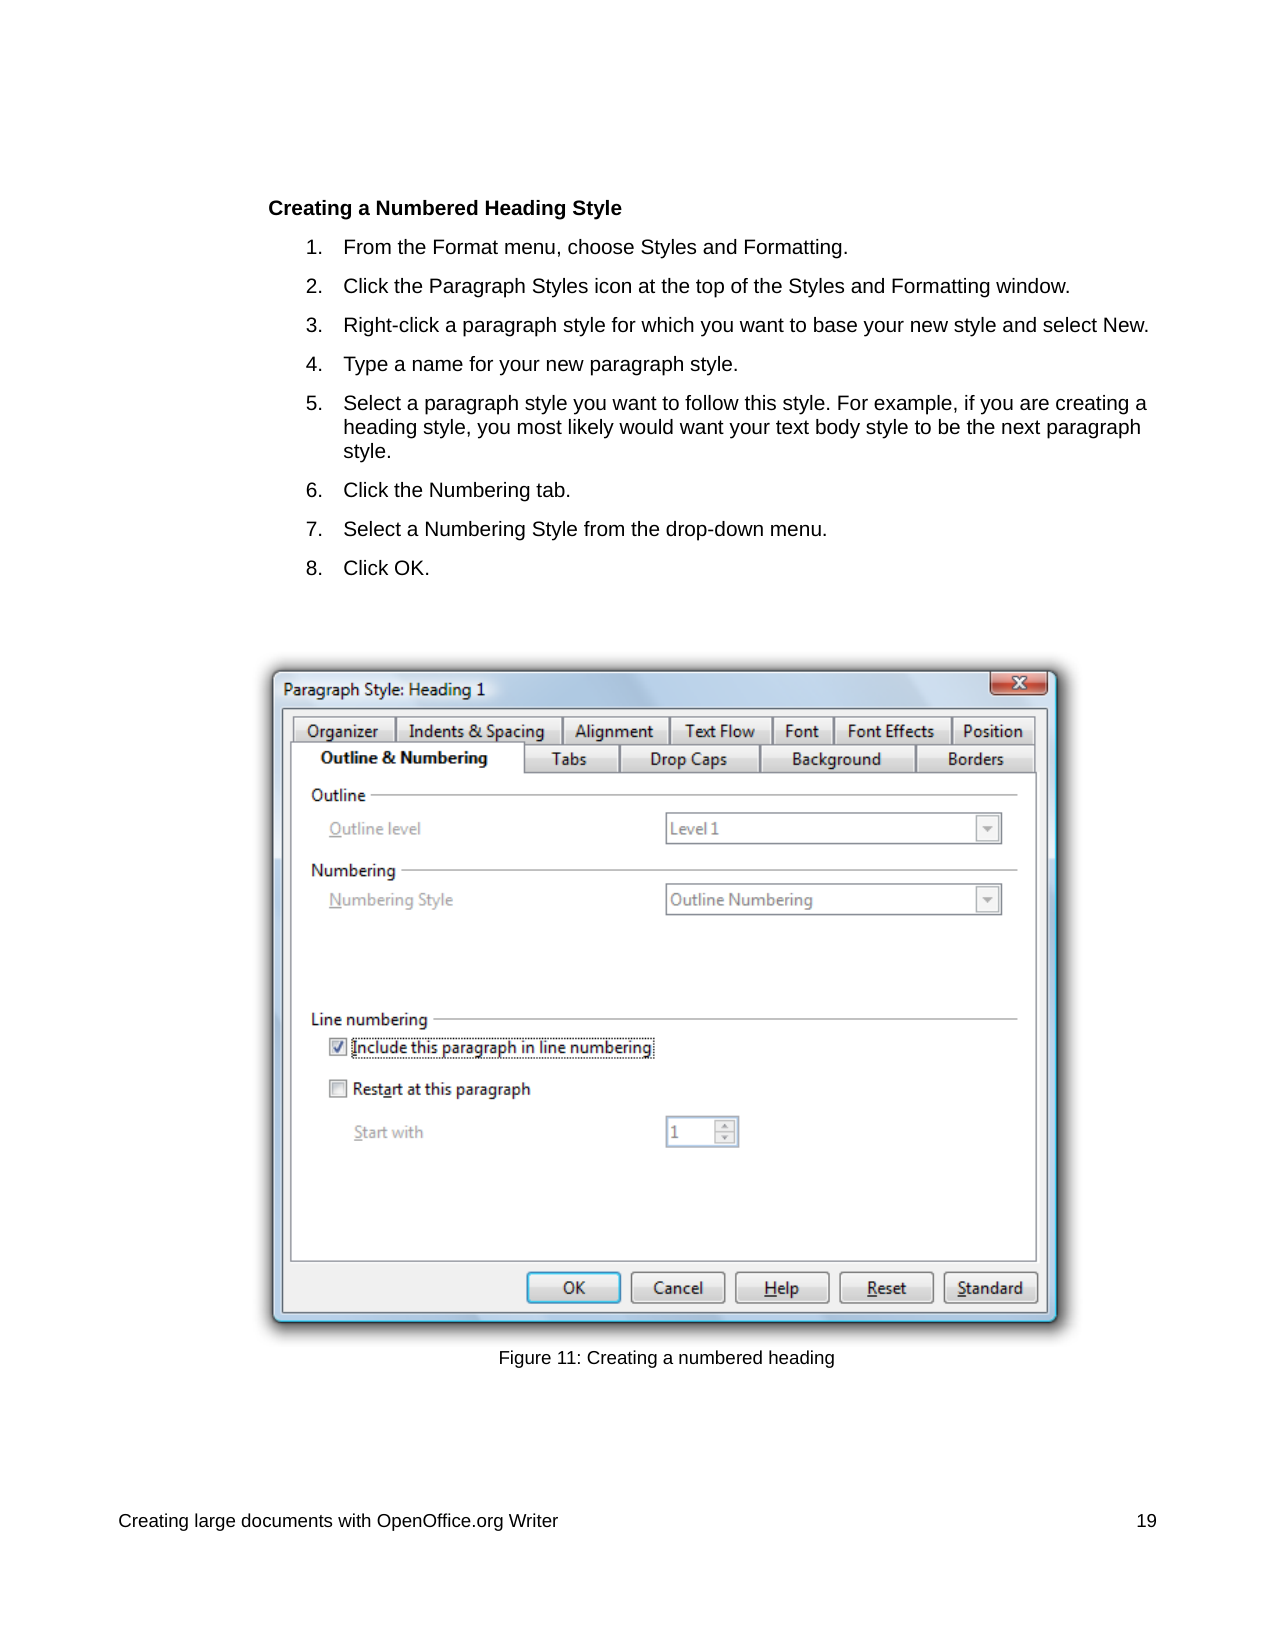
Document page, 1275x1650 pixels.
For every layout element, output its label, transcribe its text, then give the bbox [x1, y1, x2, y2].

list Type a name for your new paragraph style. [306, 352, 1157, 376]
text Figure 11: Creating a numbered heading [250, 1347, 1083, 1368]
list Click OK. [306, 556, 1157, 579]
text Creating a Numbered Heading Style [268, 196, 1157, 220]
list Select a paragraph style you want to follow this style. For example, if you are creating a heading style, you most likely would want your text body style to be the next paragraph style. [306, 391, 1157, 463]
list Select a Numbering Style from the drop-down menu. [306, 517, 1157, 541]
picture [250, 651, 1083, 1347]
list Click the Numbering tab. [306, 478, 1157, 502]
list Click the Paragraph Styles icon at the top of the Styles and Formatting window. [306, 274, 1157, 298]
list Right-click a paragraph style for which you want to base your new style and select New. [306, 313, 1157, 337]
list From the Format menu, choose Styles and Formatting. [306, 235, 1157, 259]
